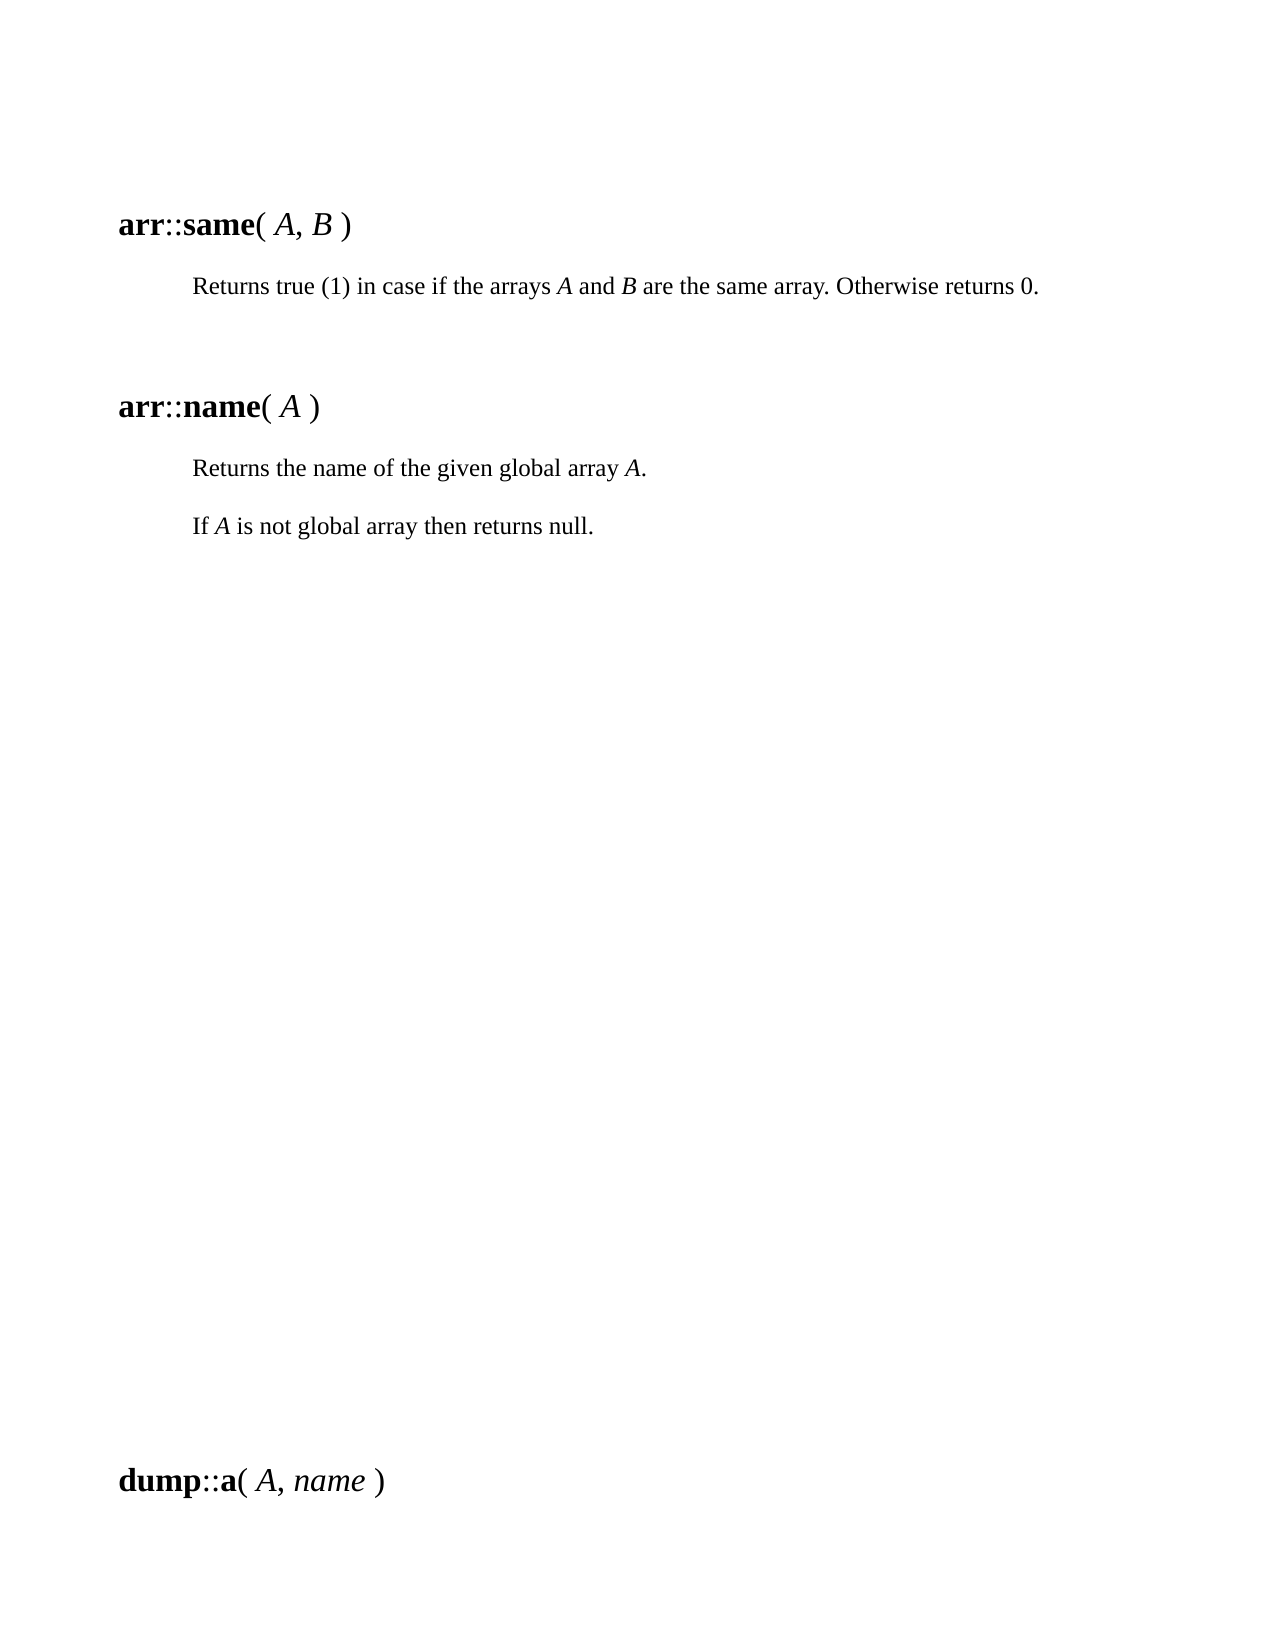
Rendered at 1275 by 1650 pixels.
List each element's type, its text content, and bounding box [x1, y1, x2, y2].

text arr::same( A, B ) [118, 204, 1157, 243]
text dump::a( A, name ) [118, 1460, 1157, 1498]
text arr::name( A ) [118, 386, 1157, 425]
text Returns the name of the given global array A. [118, 453, 1157, 482]
text If A is not global array then returns null. [118, 511, 1157, 540]
text Returns true (1) in case if the arrays A and B are the same array. Otherwise returns 0. [118, 271, 1157, 300]
